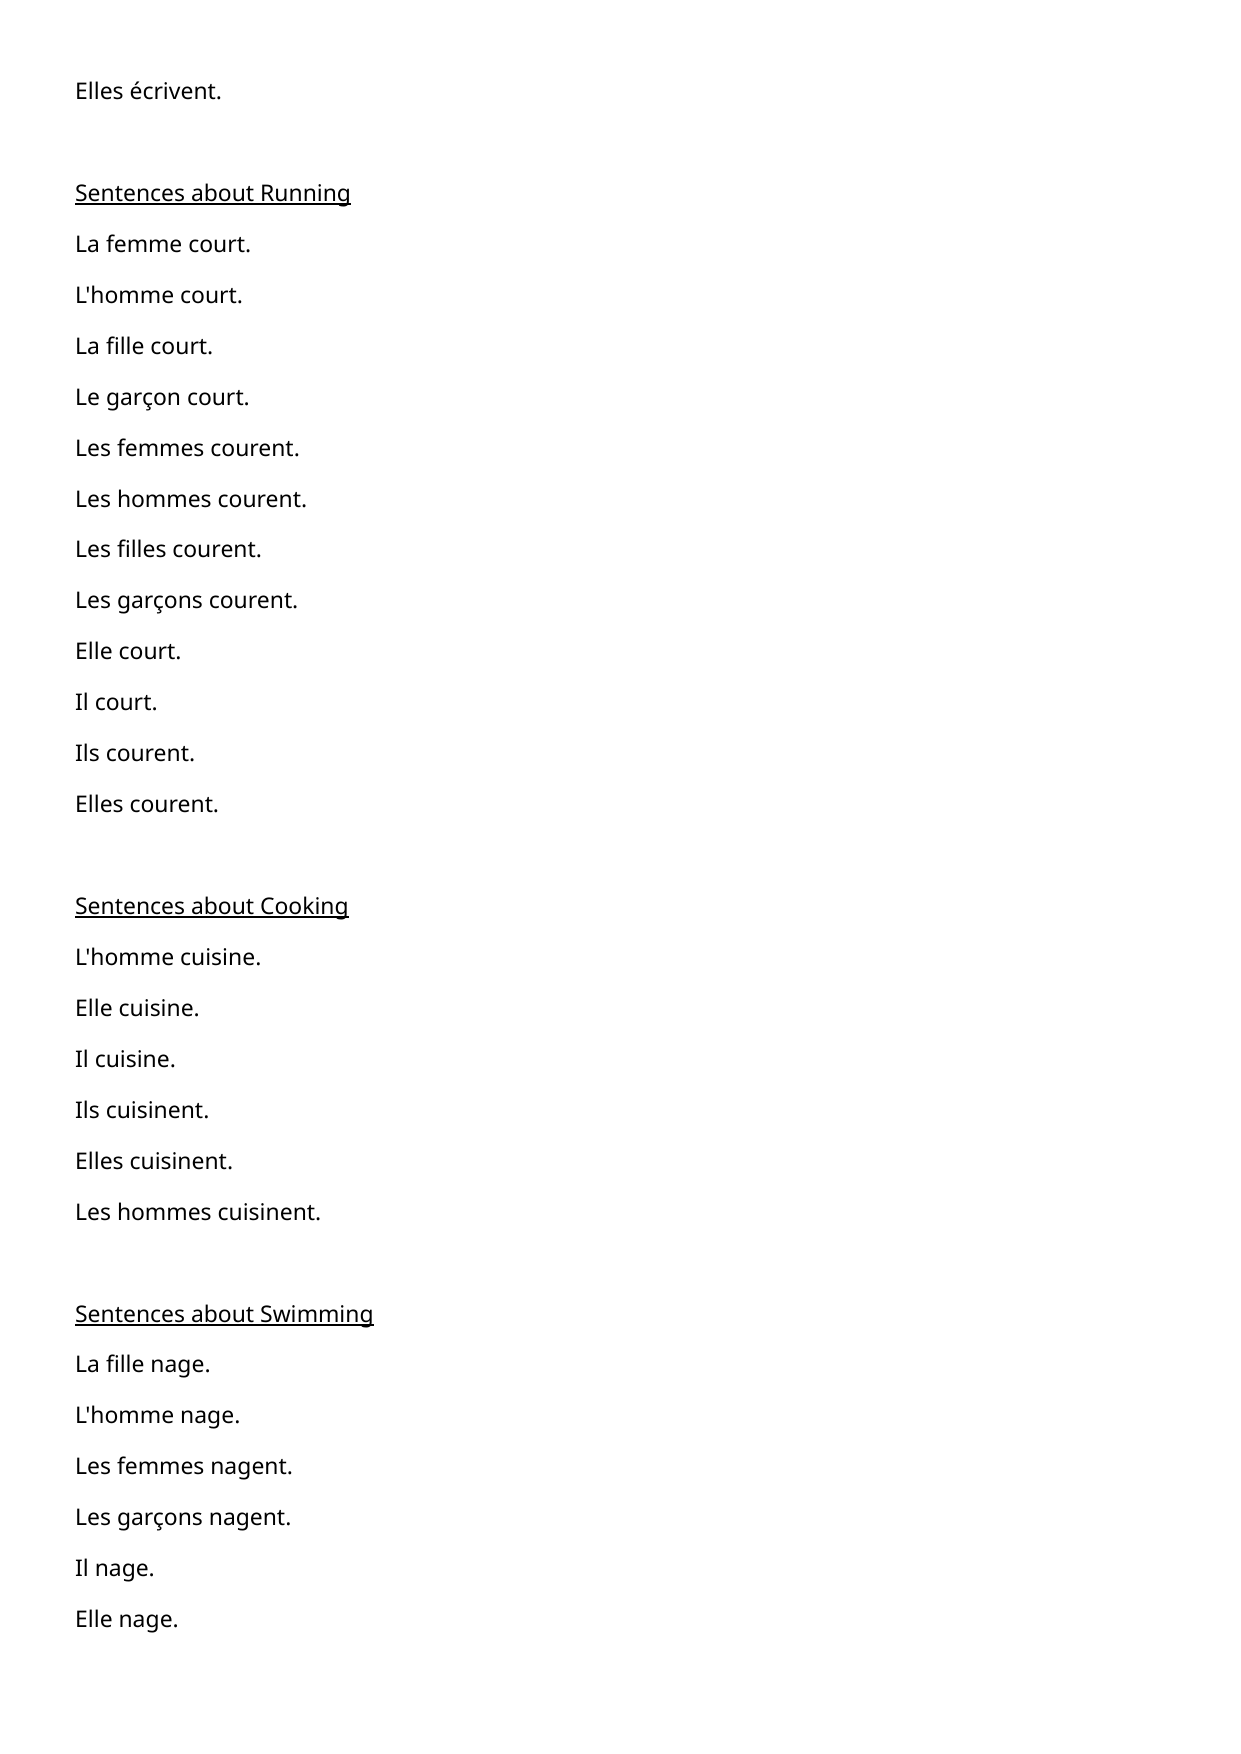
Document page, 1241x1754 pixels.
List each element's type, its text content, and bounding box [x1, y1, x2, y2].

text La fille court. [75, 330, 1165, 361]
text Les hommes courent. [75, 482, 1165, 514]
text Sentences about Swimming [75, 1297, 1165, 1329]
text Sentences about Running [75, 177, 1165, 208]
text Il nage. [75, 1552, 1165, 1583]
text Ils cuisinent. [75, 1094, 1165, 1125]
text Il court. [75, 686, 1165, 717]
text Les garçons nagent. [75, 1501, 1165, 1532]
text Il cuisine. [75, 1043, 1165, 1074]
text L'homme cuisine. [75, 941, 1165, 972]
text Les garçons courent. [75, 584, 1165, 616]
text Les filles courent. [75, 533, 1165, 565]
text Elles courent. [75, 788, 1165, 819]
text Elles cuisinent. [75, 1145, 1165, 1176]
text L'homme nage. [75, 1399, 1165, 1431]
text Elles écrivent. [75, 75, 1165, 106]
text Les hommes cuisinent. [75, 1196, 1165, 1227]
text La fille nage. [75, 1348, 1165, 1380]
text Elle cuisine. [75, 992, 1165, 1023]
text Le garçon court. [75, 381, 1165, 412]
text Les femmes courent. [75, 432, 1165, 463]
text Sentences about Cooking [75, 890, 1165, 921]
text L'homme court. [75, 279, 1165, 310]
text Elle court. [75, 635, 1165, 667]
text Ils courent. [75, 737, 1165, 768]
text Les femmes nagent. [75, 1450, 1165, 1482]
text Elle nage. [75, 1603, 1165, 1634]
text La femme court. [75, 228, 1165, 259]
